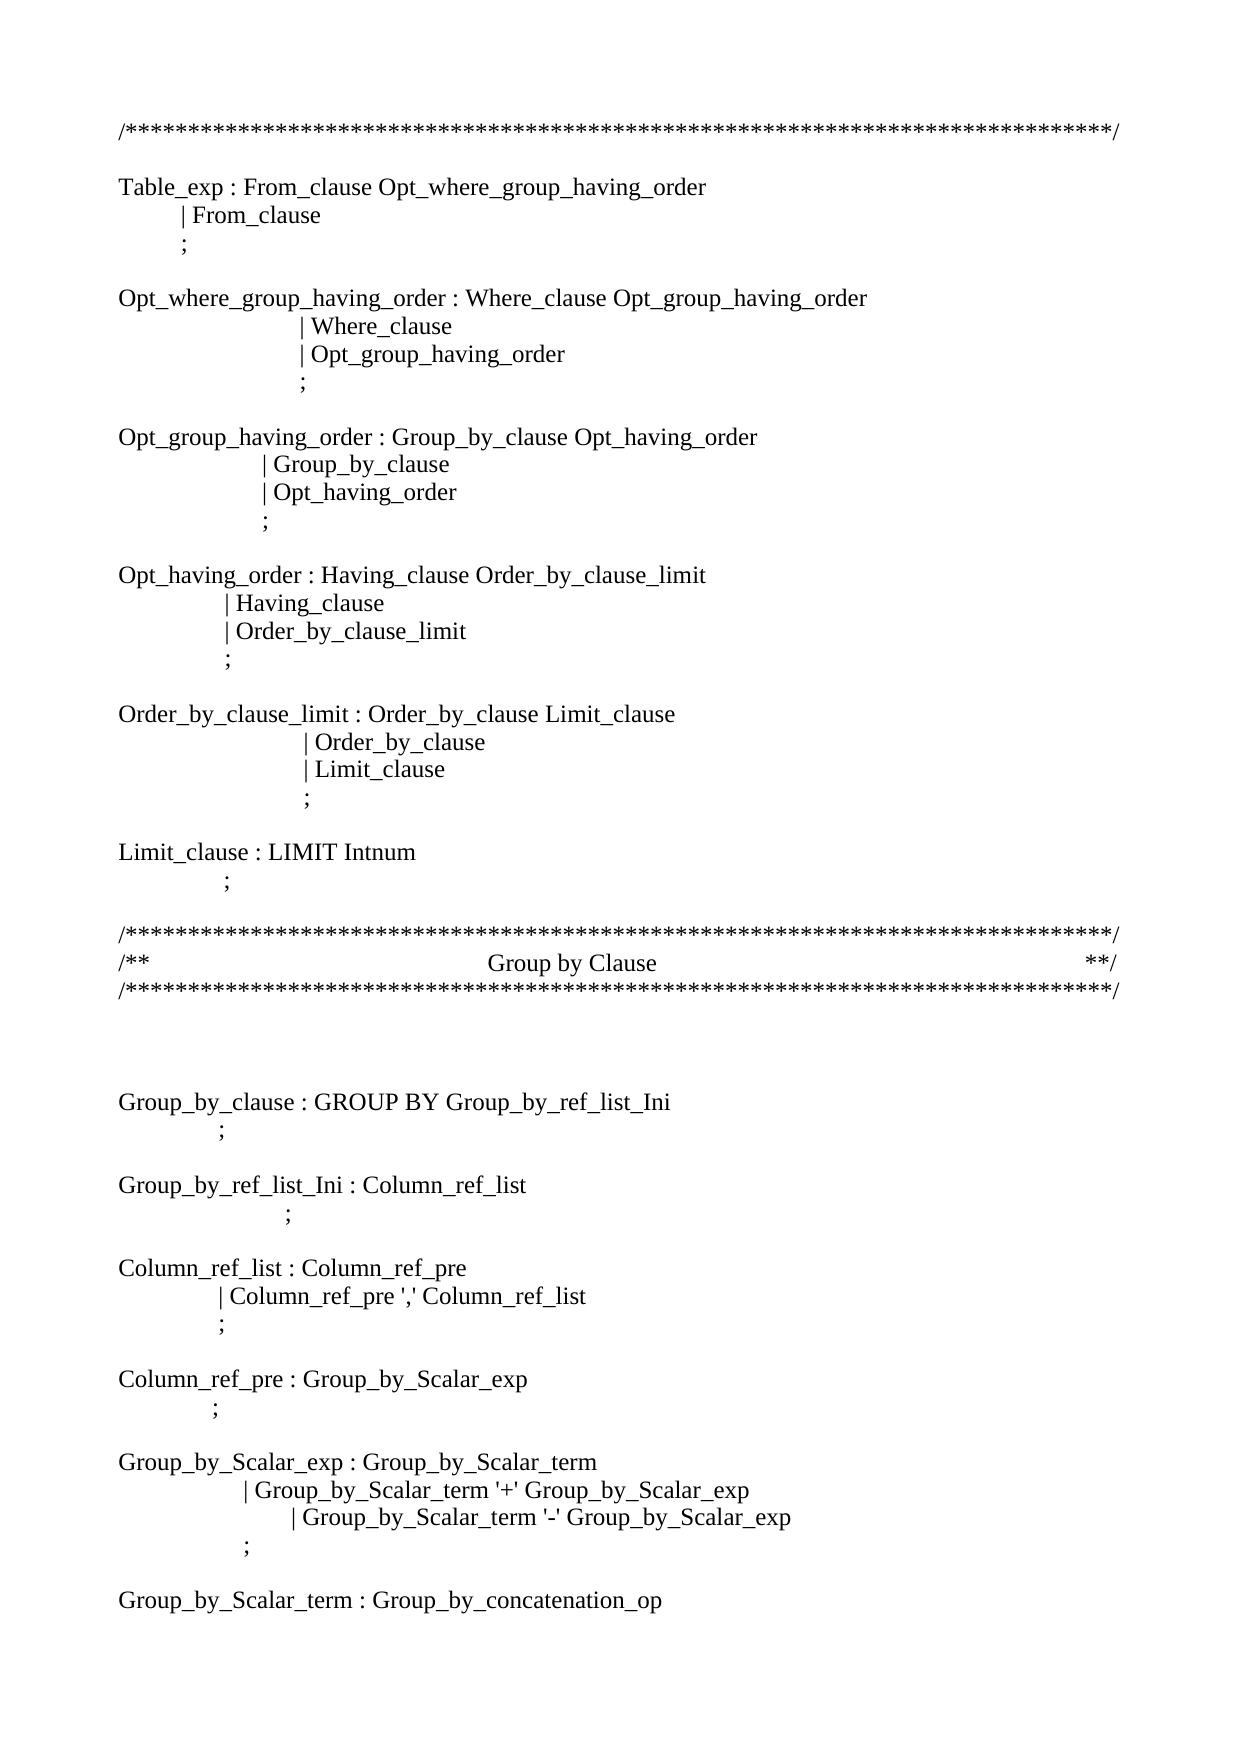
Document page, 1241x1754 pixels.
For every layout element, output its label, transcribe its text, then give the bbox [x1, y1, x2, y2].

text | Group_by_Scalar_term '+' Group_by_Scalar_exp [118, 1476, 1122, 1503]
text ; [118, 229, 1122, 257]
text /** Group by Clause **/ [118, 949, 1122, 977]
text | Where_clause [118, 312, 1122, 340]
text | Group_by_clause [118, 451, 1122, 478]
text | Column_ref_pre ',' Column_ref_list [118, 1282, 1122, 1309]
text ; [118, 644, 1122, 672]
text ; [118, 506, 1122, 534]
text ; [118, 783, 1122, 811]
text ; [118, 1393, 1122, 1420]
text Column_ref_pre : Group_by_Scalar_exp [118, 1365, 1122, 1393]
text | Opt_having_order [118, 478, 1122, 506]
text Group_by_clause : GROUP BY Group_by_ref_list_Ini [118, 1088, 1122, 1116]
text | Having_clause [118, 589, 1122, 617]
text Order_by_clause_limit : Order_by_clause Limit_clause [118, 700, 1122, 728]
text Group_by_Scalar_exp : Group_by_Scalar_term [118, 1448, 1122, 1476]
text Opt_where_group_having_order : Where_clause Opt_group_having_order [118, 284, 1122, 312]
text /*******************************************************************************/ [118, 977, 1122, 1005]
text Limit_clause : LIMIT Intnum [118, 838, 1122, 866]
text | Opt_group_having_order [118, 340, 1122, 367]
text /*******************************************************************************/ [118, 118, 1122, 146]
text ; [118, 1116, 1122, 1143]
text ; [118, 1309, 1122, 1337]
text Group_by_ref_list_Ini : Column_ref_list [118, 1171, 1122, 1199]
text ; [118, 1531, 1122, 1559]
text Opt_having_order : Having_clause Order_by_clause_limit [118, 561, 1122, 589]
text /*******************************************************************************/ [118, 922, 1122, 949]
text ; [118, 866, 1122, 894]
text | Limit_clause [118, 755, 1122, 783]
text Opt_group_having_order : Group_by_clause Opt_having_order [118, 423, 1122, 451]
text Column_ref_list : Column_ref_pre [118, 1254, 1122, 1282]
text | Order_by_clause [118, 728, 1122, 755]
text | Order_by_clause_limit [118, 617, 1122, 644]
text | From_clause [118, 201, 1122, 229]
text ; [118, 367, 1122, 395]
text ; [118, 1199, 1122, 1226]
text | Group_by_Scalar_term '-' Group_by_Scalar_exp [118, 1503, 1122, 1531]
text Group_by_Scalar_term : Group_by_concatenation_op [118, 1587, 1122, 1614]
text Table_exp : From_clause Opt_where_group_having_order [118, 173, 1122, 201]
